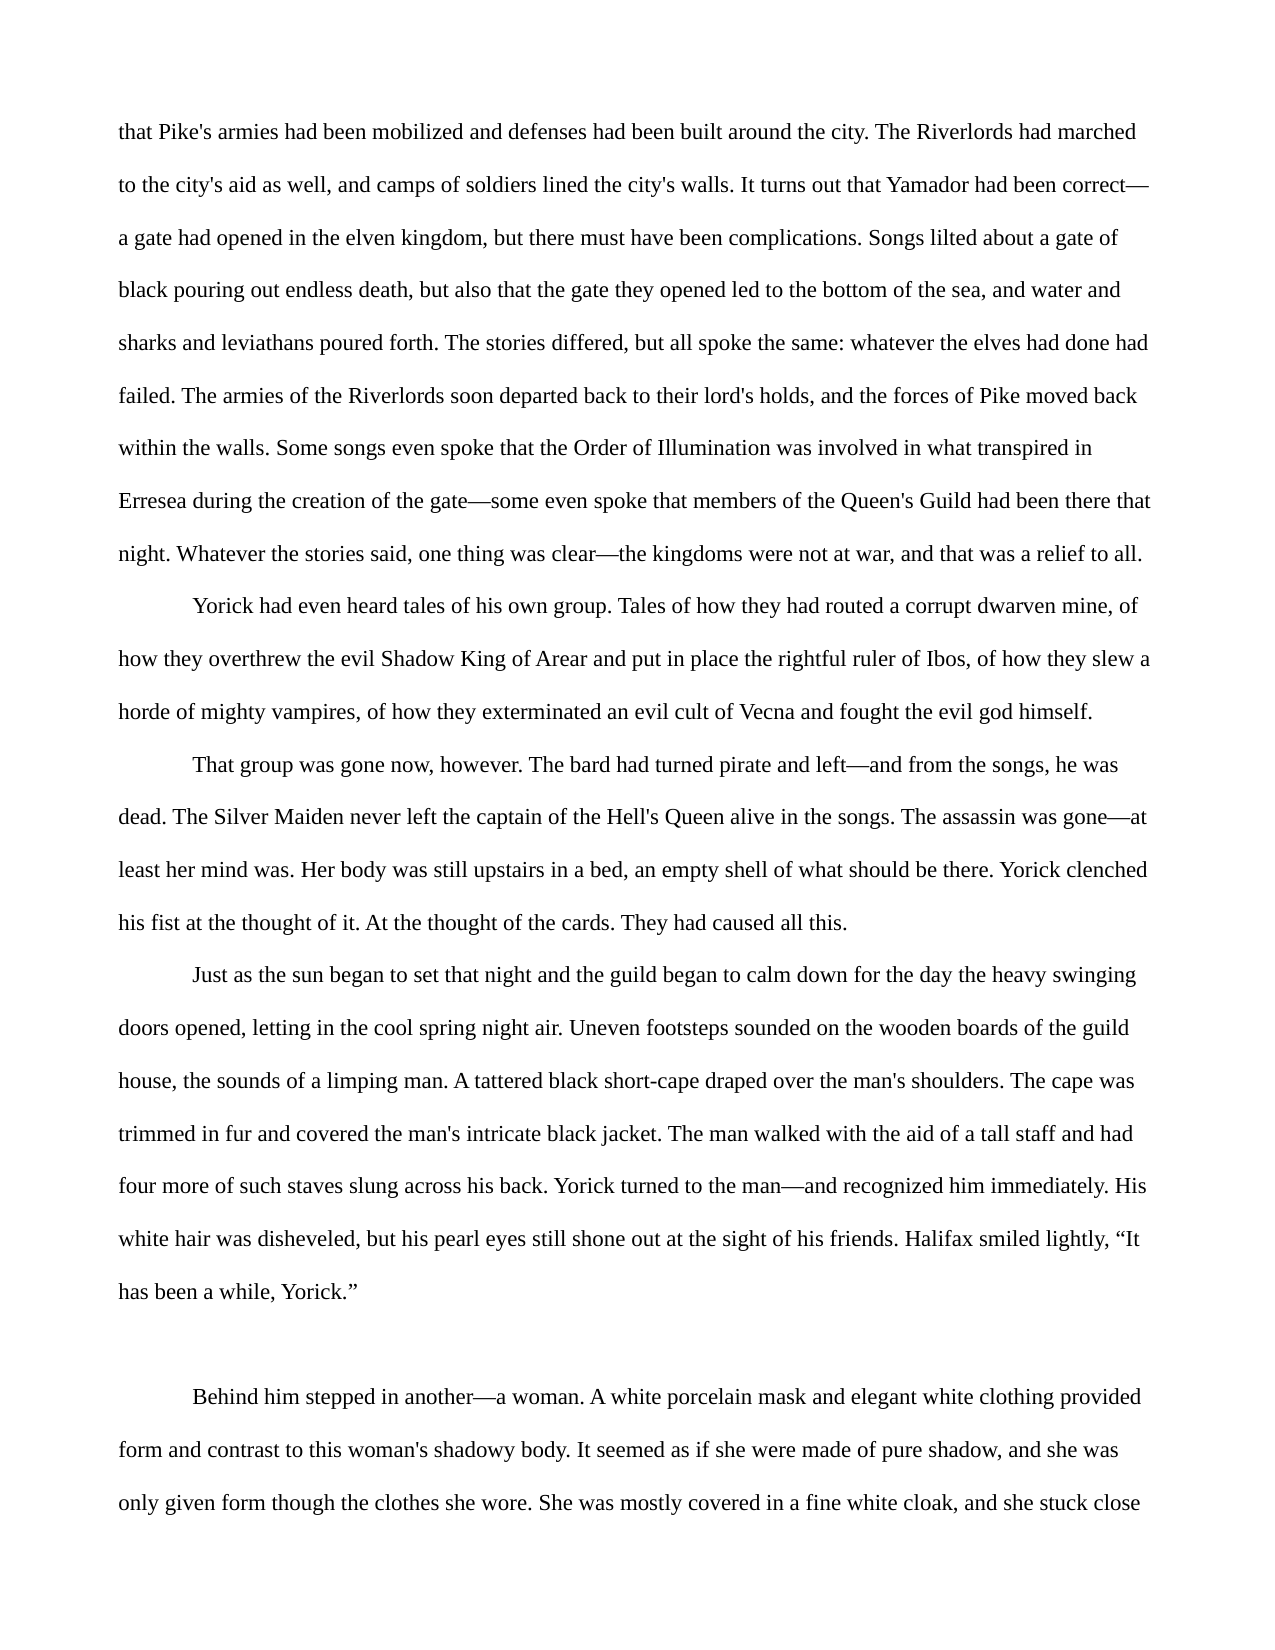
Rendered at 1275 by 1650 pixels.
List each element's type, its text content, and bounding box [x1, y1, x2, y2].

text that Pike's armies had been mobilized and defenses had been built around the city. The Riverlords had marched to the city's aid as well, and camps of soldiers lined the city's walls. It turns out that Yamador had been correct—a gate had opened in the elven kingdom, but there must have been complications. Songs lilted about a gate of black pouring out endless death, but also that the gate they opened led to the bottom of the sea, and water and sharks and leviathans poured forth. The stories differed, but all spoke the same: whatever the elves had done had failed. The armies of the Riverlords soon departed back to their lord's holds, and the forces of Pike moved back within the walls. Some songs even spoke that the Order of Illumination was involved in what transpired in Erresea during the creation of the gate—some even spoke that members of the Queen's Guild had been there that night. Whatever the stories said, one thing was clear—the kingdoms were not at war, and that was a relief to all. [118, 118, 1157, 566]
text Yorick had even heard tales of his own group. Tales of how they had routed a corrupt dwarven mine, of how they overthrew the evil Shadow King of Arear and put in place the rightful ruler of Ibos, of how they slew a horde of mighty vampires, of how they exterminated an evil cult of Vecna and fought the evil god himself. [118, 592, 1157, 724]
text That group was gone now, however. The bard had turned pirate and left—and from the songs, he was dead. The Silver Maiden never left the captain of the Hell's Queen alive in the songs. The assassin was gone—at least her mind was. Her body was still upstairs in a bed, an empty shell of what should be there. Yorick clenched his fist at the thought of it. At the thought of the cards. They had caused all this. [118, 751, 1157, 935]
text Behind him stepped in another—a woman. A white porcelain mask and elegant white clothing provided form and contrast to this woman's shadowy body. It seemed as if she were made of pure shadow, and she was only given form though the clothes she wore. She was mostly covered in a fine white cloak, and she stuck close [118, 1383, 1157, 1515]
text Just as the sun began to set that night and the guild began to calm down for the day the heavy swinging doors opened, letting in the cool spring night air. Uneven footsteps sounded on the wooden boards of the guild house, the sounds of a limping man. A tattered black short-cape draped over the man's shoulders. The cape was trimmed in fur and covered the man's intricate black jacket. The man walked with the aid of a tall staff and had four more of such staves slung across his back. Yorick turned to the man—and recognized him immediately. His white hair was disheveled, but his pearl eyes still shone out at the sight of his friends. Halifax smiled lightly, “It has been a while, Yorick.” [118, 961, 1157, 1304]
